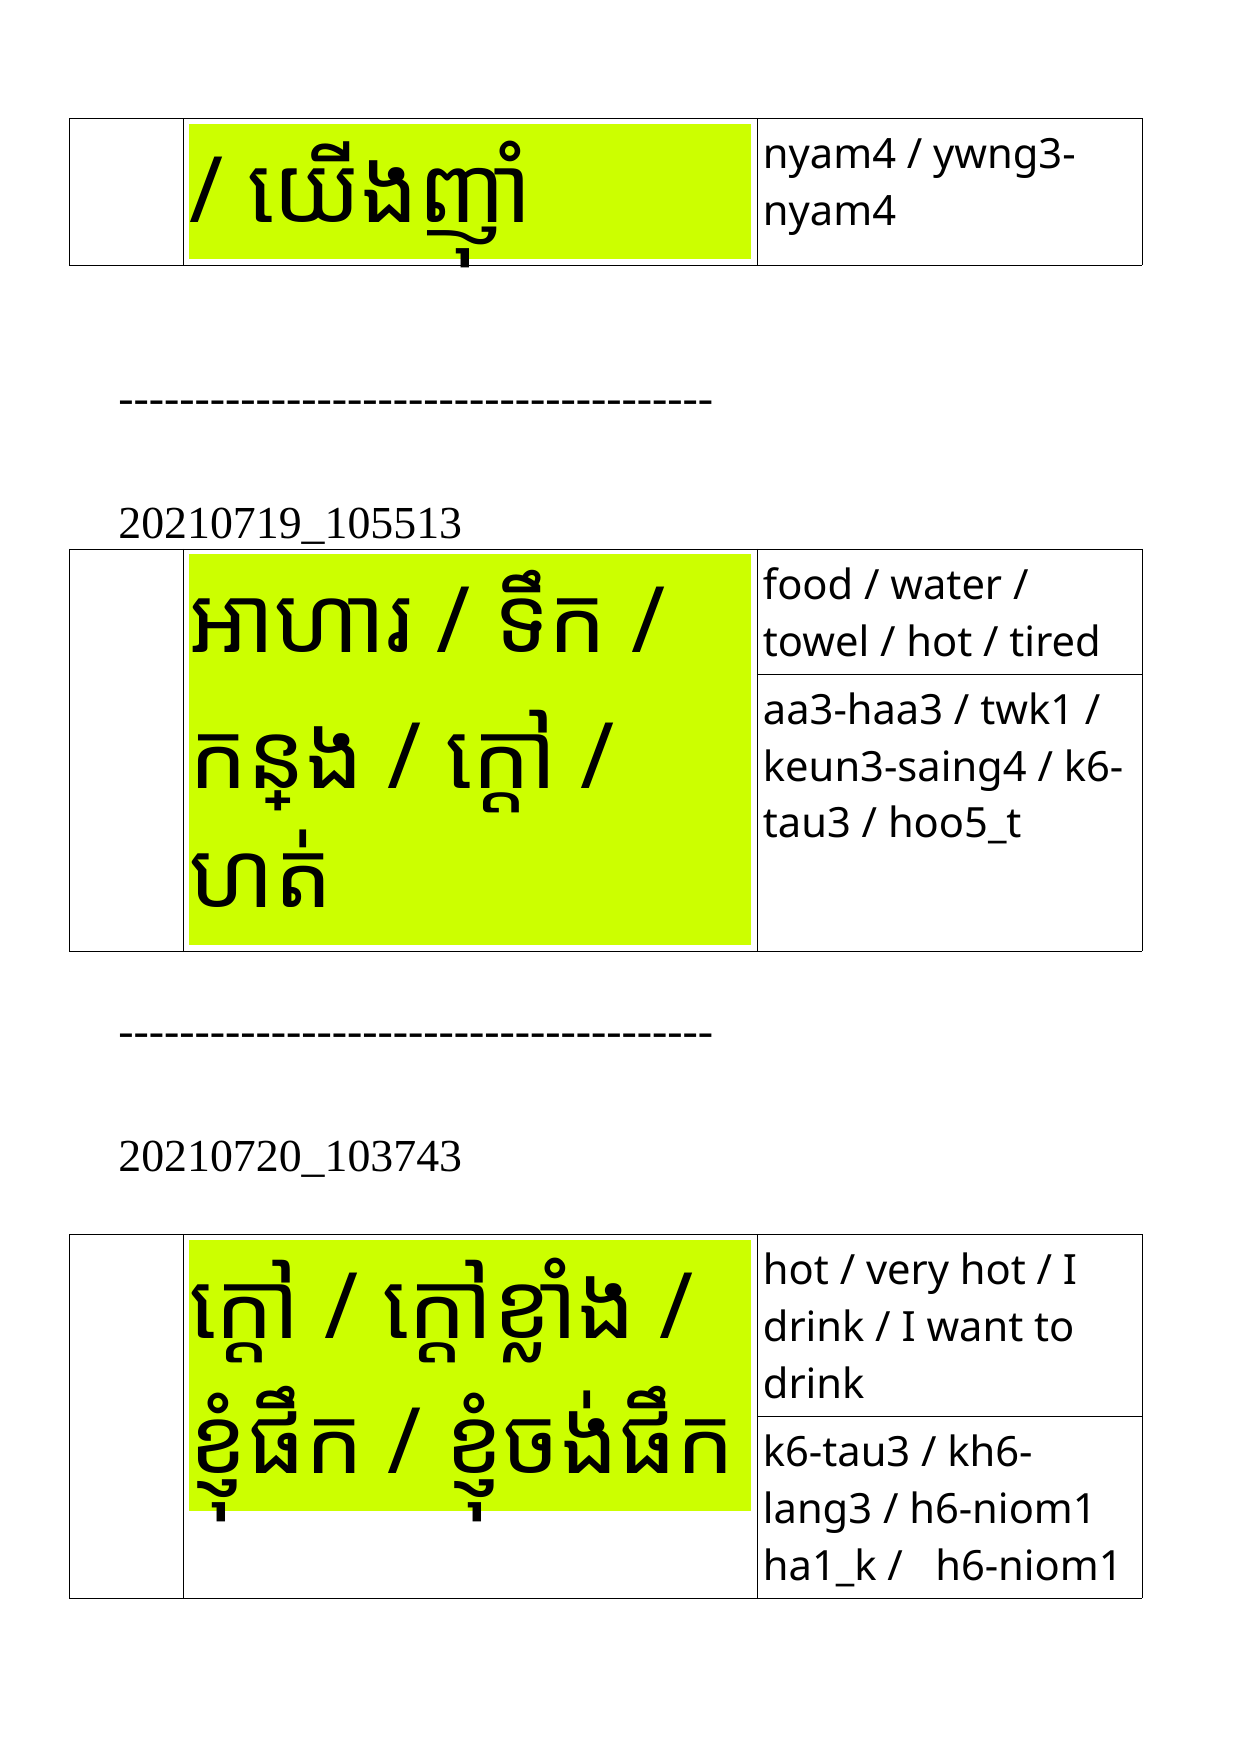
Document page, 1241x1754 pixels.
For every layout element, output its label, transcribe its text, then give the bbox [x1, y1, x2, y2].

table_header [70, 1235, 183, 1598]
table_header អាហារ / ទឹក / កន្សែង / ក្តៅ / ហត់ [184, 550, 757, 951]
table_header food / water / towel / hot / tired [758, 550, 1142, 674]
text 20210720_103743 [118, 1129, 1122, 1182]
text --------------------------------------- [118, 371, 1122, 423]
text --------------------------------------- [118, 1003, 1122, 1056]
text 20210719_105513 [118, 496, 1122, 549]
table_cell nyam4 / ywng3- nyam4 [758, 119, 1142, 265]
table_header [70, 119, 183, 265]
table_header hot / very hot / I drink / I want to drink [758, 1235, 1142, 1416]
table_cell k6-tau3 / kh6-lang3 / h6-niom1 ha1_k / h6-niom1 [758, 1417, 1142, 1598]
table_header [70, 550, 183, 951]
table_cell aa3-haa3 / twk1 / keun3-saing4 / k6-tau3 / hoo5_t [758, 675, 1142, 951]
table_header ទឹក / ខ្ញុំផឹក / អ្នកផឹក / ស្រេកទឹក / ខ្ញុំញ៉ាំ / យើងញ៉ាំ [184, 119, 757, 265]
table_header ក្តៅ / ក្តៅខ្លាំង / ខ្ញុំផឹក / ខ្ញុំចង់ផឹក [184, 1235, 757, 1598]
